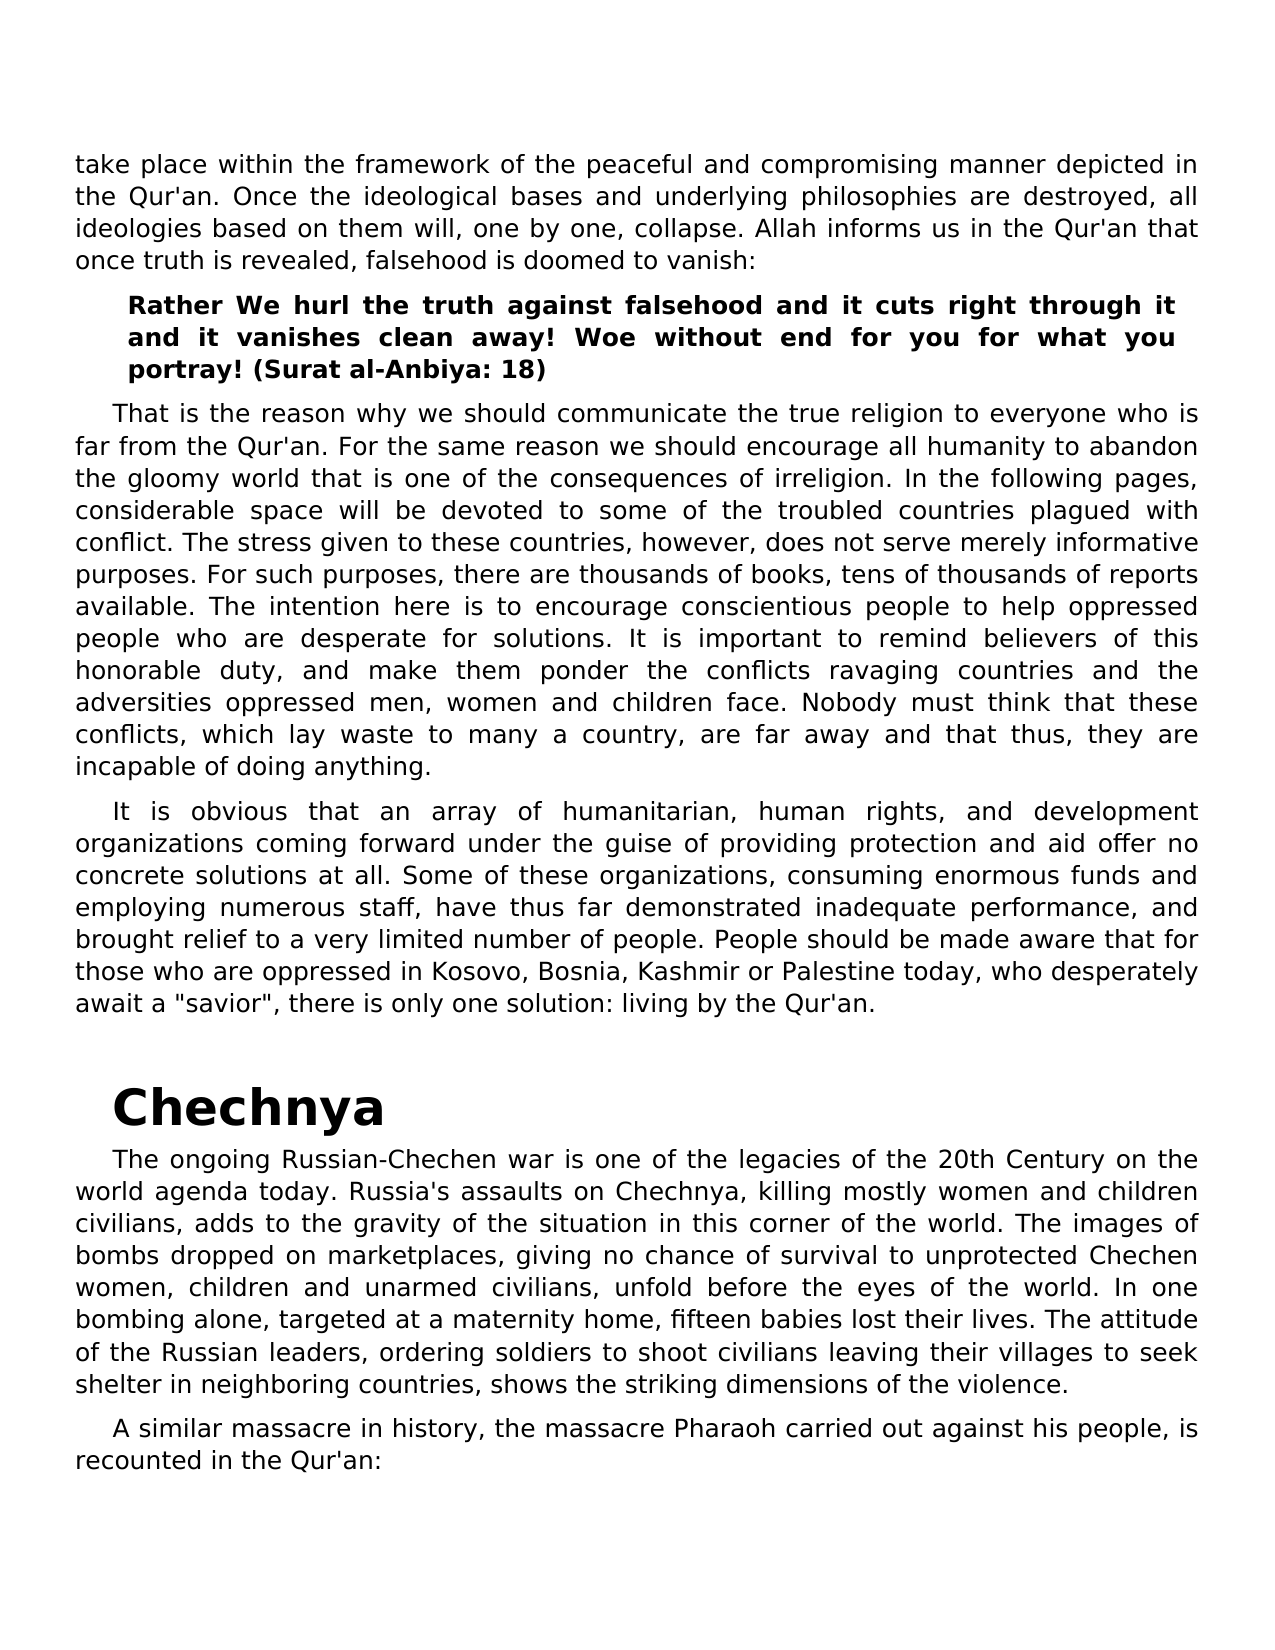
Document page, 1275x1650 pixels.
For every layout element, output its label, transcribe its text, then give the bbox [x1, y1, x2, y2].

subtitle Chechnya [112, 1079, 1200, 1137]
text The ongoing Russian-Chechen war is one of the legacies of the 20th Century on the world agenda today. Russia's assaults on Chechnya, killing mostly women and children civilians, adds to the gravity of the situation in this corner of the world. The images of bombs dropped on marketplaces, giving no chance of survival to unprotected Chechen women, children and unarmed civilians, unfold before the eyes of the world. In one bombing alone, targeted at a maternity home, fifteen babies lost their lives. The attitude of the Russian leaders, ordering soldiers to shoot civilians leaving their villages to seek shelter in neighboring countries, shows the striking dimensions of the violence. [75, 1145, 1200, 1399]
text It is obvious that an array of humanitarian, human rights, and development organizations coming forward under the guise of providing protection and aid offer no concrete solutions at all. Some of these organizations, consuming enormous funds and employing numerous staff, have thus far demonstrated inadequate performance, and brought relief to a very limited number of people. People should be made aware that for those who are oppressed in Kosovo, Bosnia, Kashmir or Palestine today, who desperately await a "savior", there is only one solution: living by the Qur'an. [75, 797, 1200, 1019]
text take place within the framework of the peaceful and compromising manner depicted in the Qur'an. Once the ideological bases and underlying philosophies are destroyed, all ideologies based on them will, one by one, collapse. Allah informs us in the Qur'an that once truth is revealed, falsehood is doomed to vanish: [75, 150, 1200, 275]
text That is the reason why we should communicate the true religion to everyone who is far from the Qur'an. For the same reason we should encourage all humanity to abandon the gloomy world that is one of the consequences of irreligion. In the following pages, considerable space will be devoted to some of the troubled countries plagued with conflict. The stress given to these countries, however, does not serve merely informative purposes. For such purposes, there are thousands of books, tens of thousands of reports available. The intention here is to encourage conscientious people to help oppressed people who are desperate for solutions. It is important to remind believers of this honorable duty, and make them ponder the conflicts ravaging countries and the adversities oppressed men, women and children face. Nobody must think that these conflicts, which lay waste to many a country, are far away and that thus, they are incapable of doing anything. [75, 399, 1200, 782]
text A similar massacre in history, the massacre Pharaoh carried out against his people, is recounted in the Qur'an: [75, 1414, 1200, 1476]
text Rather We hurl the truth against falsehood and it cuts right through it and it vanishes clean away! Woe without end for you for what you portray! (Surat al-Anbiya: 18) [127, 291, 1177, 384]
